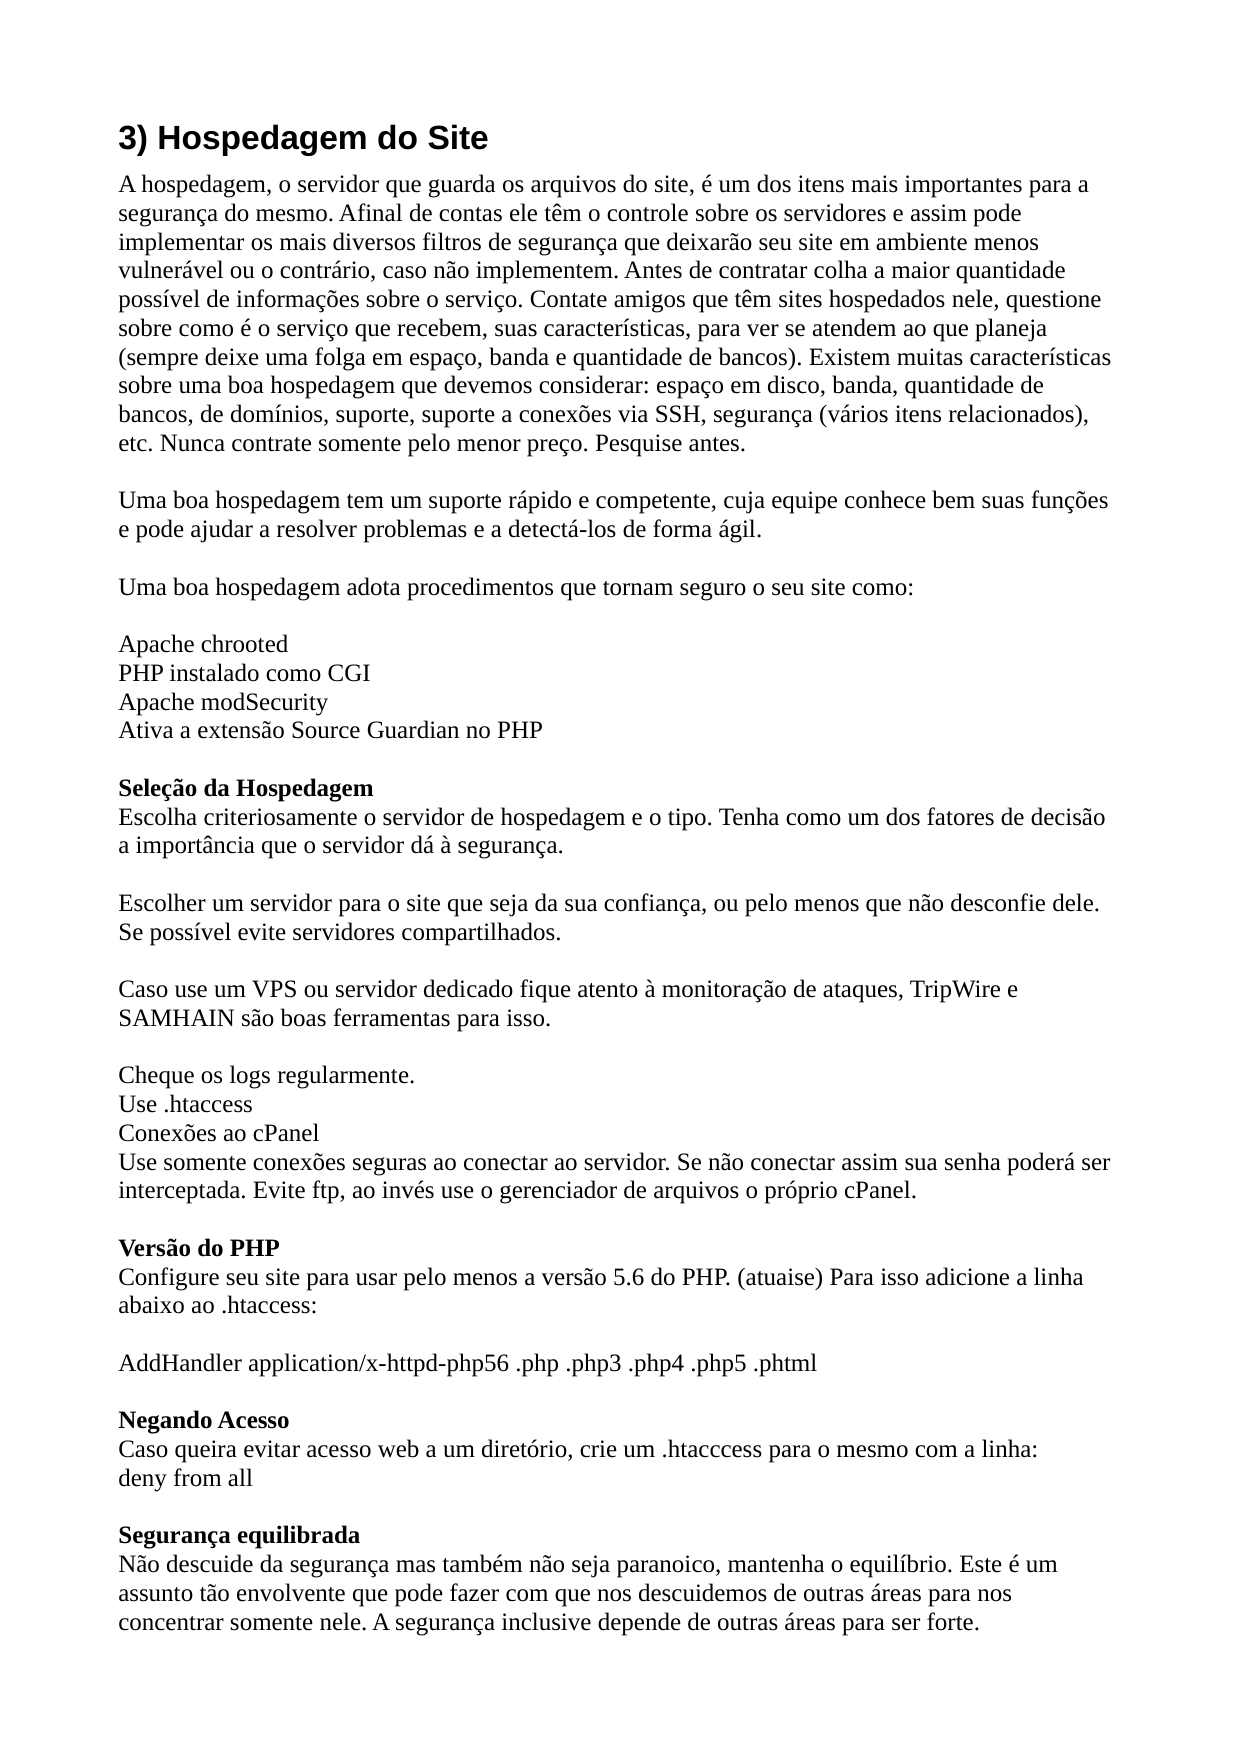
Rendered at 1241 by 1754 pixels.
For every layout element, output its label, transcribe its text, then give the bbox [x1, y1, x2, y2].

text assunto tão envolvente que pode fazer com que nos descuidemos de outras áreas para nos [118, 1578, 1122, 1607]
text Segurança equilibrada [118, 1521, 1122, 1549]
text Escolher um servidor para o site que seja da sua confiança, ou pelo menos que não desconfie dele. [118, 888, 1122, 917]
text Uma boa hospedagem adota procedimentos que tornam seguro o seu site como: [118, 572, 1122, 601]
text Caso queira evitar acesso web a um diretório, crie um .htacccess para o mesmo com a linha: [118, 1434, 1122, 1463]
text Use .htaccess [118, 1089, 1122, 1118]
text Configure seu site para usar pelo menos a versão 5.6 do PHP. (atuaise) Para isso adicione a linha [118, 1262, 1122, 1291]
text Ativa a extensão Source Guardian no PHP [118, 716, 1122, 744]
text possível de informações sobre o serviço. Contate amigos que têm sites hospedados nele, questione [118, 284, 1122, 313]
text Apache modSecurity [118, 687, 1122, 716]
text abaixo ao .htaccess: [118, 1291, 1122, 1319]
text PHP instalado como CGI [118, 658, 1122, 687]
text concentrar somente nele. A segurança inclusive depende de outras áreas para ser forte. [118, 1607, 1122, 1636]
text Use somente conexões seguras ao conectar ao servidor. Se não conectar assim sua senha poderá ser [118, 1147, 1122, 1176]
text vulnerável ou o contrário, caso não implementem. Antes de contratar colha a maior quantidade [118, 256, 1122, 284]
text e pode ajudar a resolver problemas e a detectá-los de forma ágil. [118, 514, 1122, 543]
text segurança do mesmo. Afinal de contas ele têm o controle sobre os servidores e assim pode [118, 198, 1122, 227]
text bancos, de domínios, suporte, suporte a conexões via SSH, segurança (vários itens relacionados), [118, 399, 1122, 428]
text Apache chrooted [118, 629, 1122, 658]
text Cheque os logs regularmente. [118, 1061, 1122, 1089]
text Versão do PHP [118, 1233, 1122, 1262]
text Se possível evite servidores compartilhados. [118, 917, 1122, 946]
text Caso use um VPS ou servidor dedicado fique atento à monitoração de ataques, TripWire e [118, 974, 1122, 1003]
text AddHandler application/x-httpd-php56 .php .php3 .php4 .php5 .phtml [118, 1348, 1122, 1377]
text deny from all [118, 1463, 1122, 1492]
text (sempre deixe uma folga em espaço, banda e quantidade de bancos). Existem muitas características [118, 342, 1122, 371]
text Escolha criteriosamente o servidor de hospedagem e o tipo. Tenha como um dos fatores de decisão [118, 802, 1122, 831]
text a importância que o servidor dá à segurança. [118, 831, 1122, 859]
text Negando Acesso [118, 1406, 1122, 1434]
text sobre como é o serviço que recebem, suas características, para ver se atendem ao que planeja [118, 313, 1122, 342]
text Conexões ao cPanel [118, 1118, 1122, 1147]
text sobre uma boa hospedagem que devemos considerar: espaço em disco, banda, quantidade de [118, 371, 1122, 399]
text Não descuide da segurança mas também não seja paranoico, mantenha o equilíbrio. Este é um [118, 1549, 1122, 1578]
text Uma boa hospedagem tem um suporte rápido e competente, cuja equipe conhece bem suas funções [118, 486, 1122, 514]
text SAMHAIN são boas ferramentas para isso. [118, 1003, 1122, 1032]
text A hospedagem, o servidor que guarda os arquivos do site, é um dos itens mais importantes para a [118, 169, 1122, 198]
text Seleção da Hospedagem [118, 773, 1122, 802]
text implementar os mais diversos filtros de segurança que deixarão seu site em ambiente menos [118, 227, 1122, 256]
subtitle 3) Hospedagem do Site [118, 118, 1122, 157]
text interceptada. Evite ftp, ao invés use o gerenciador de arquivos o próprio cPanel. [118, 1176, 1122, 1204]
text etc. Nunca contrate somente pelo menor preço. Pesquise antes. [118, 428, 1122, 457]
